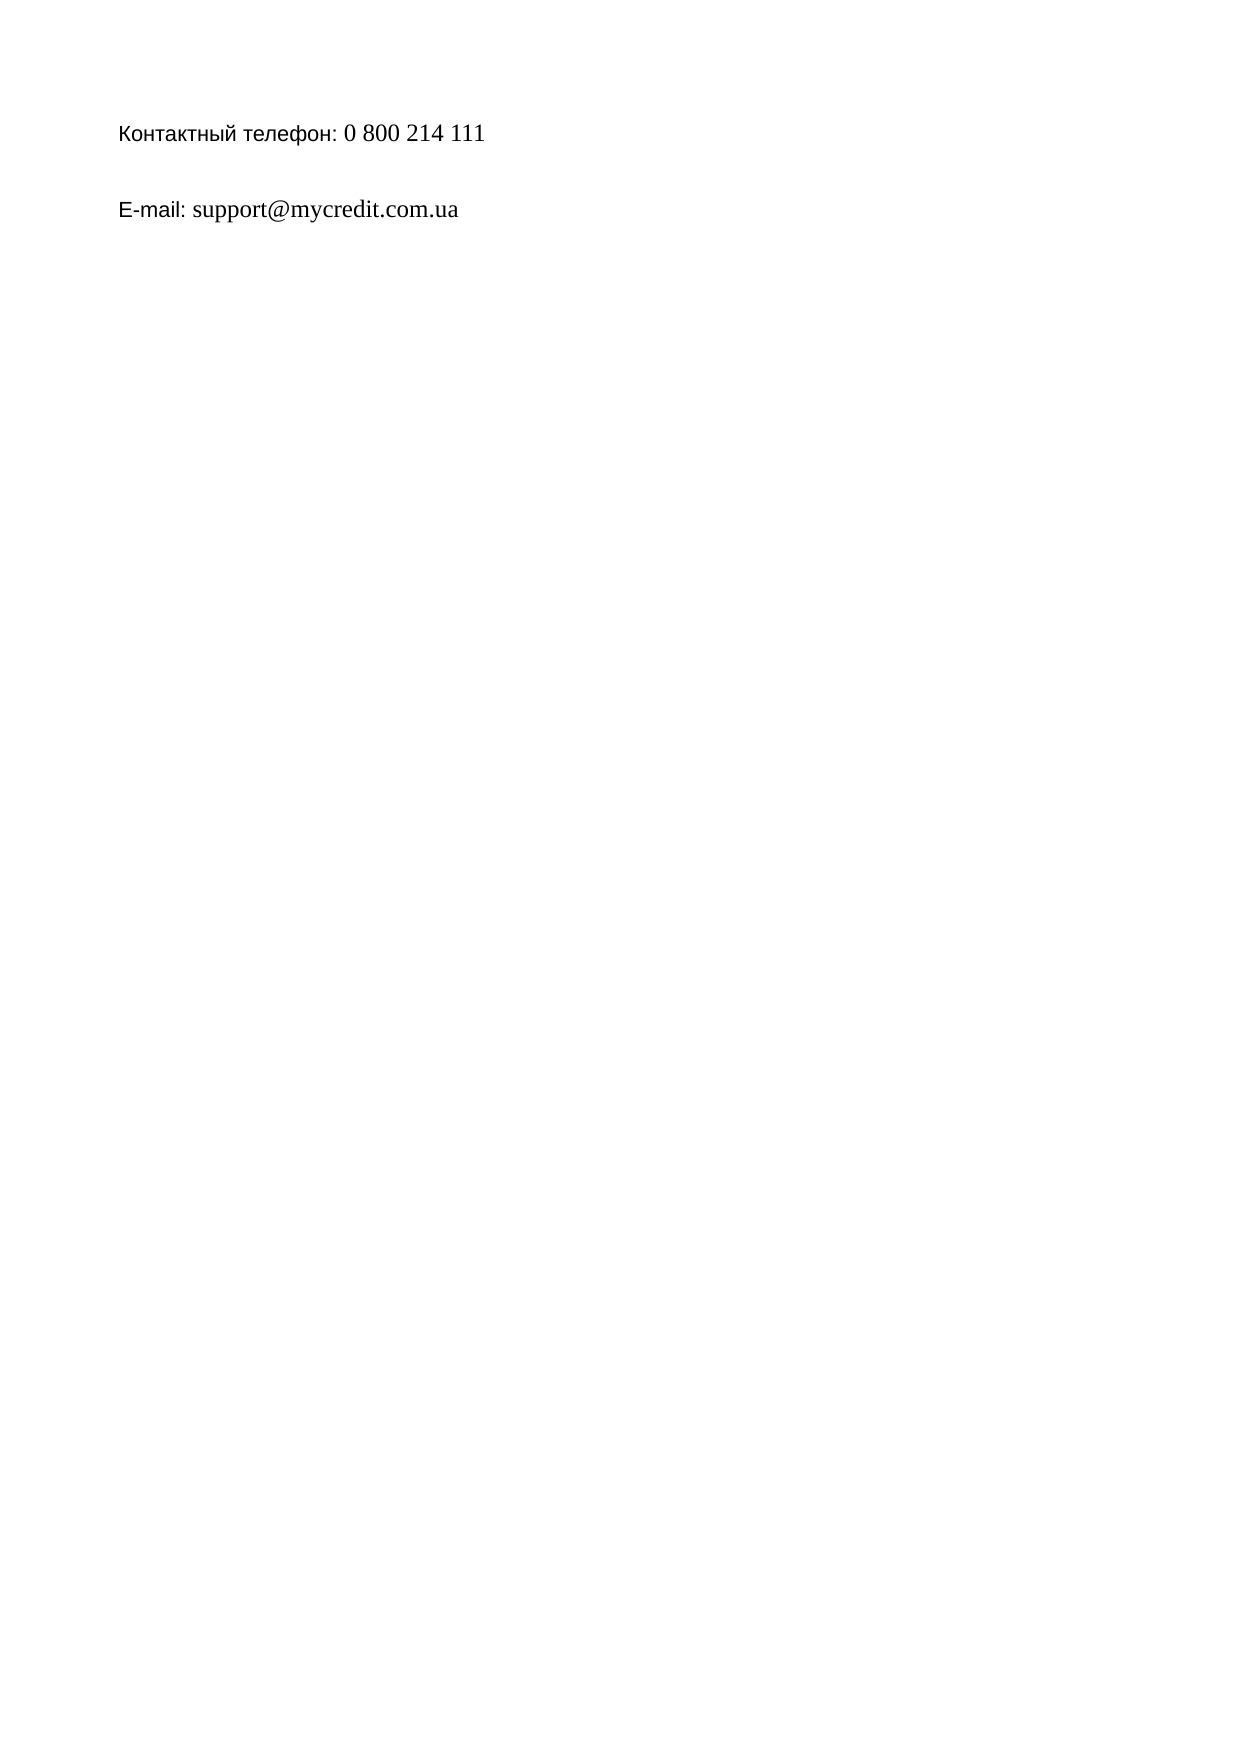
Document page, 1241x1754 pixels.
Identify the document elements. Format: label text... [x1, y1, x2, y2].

text Контактный телефон: 0 800 214 111 [118, 118, 1122, 147]
text E-mail: support@mycredit.com.ua [118, 194, 1122, 222]
